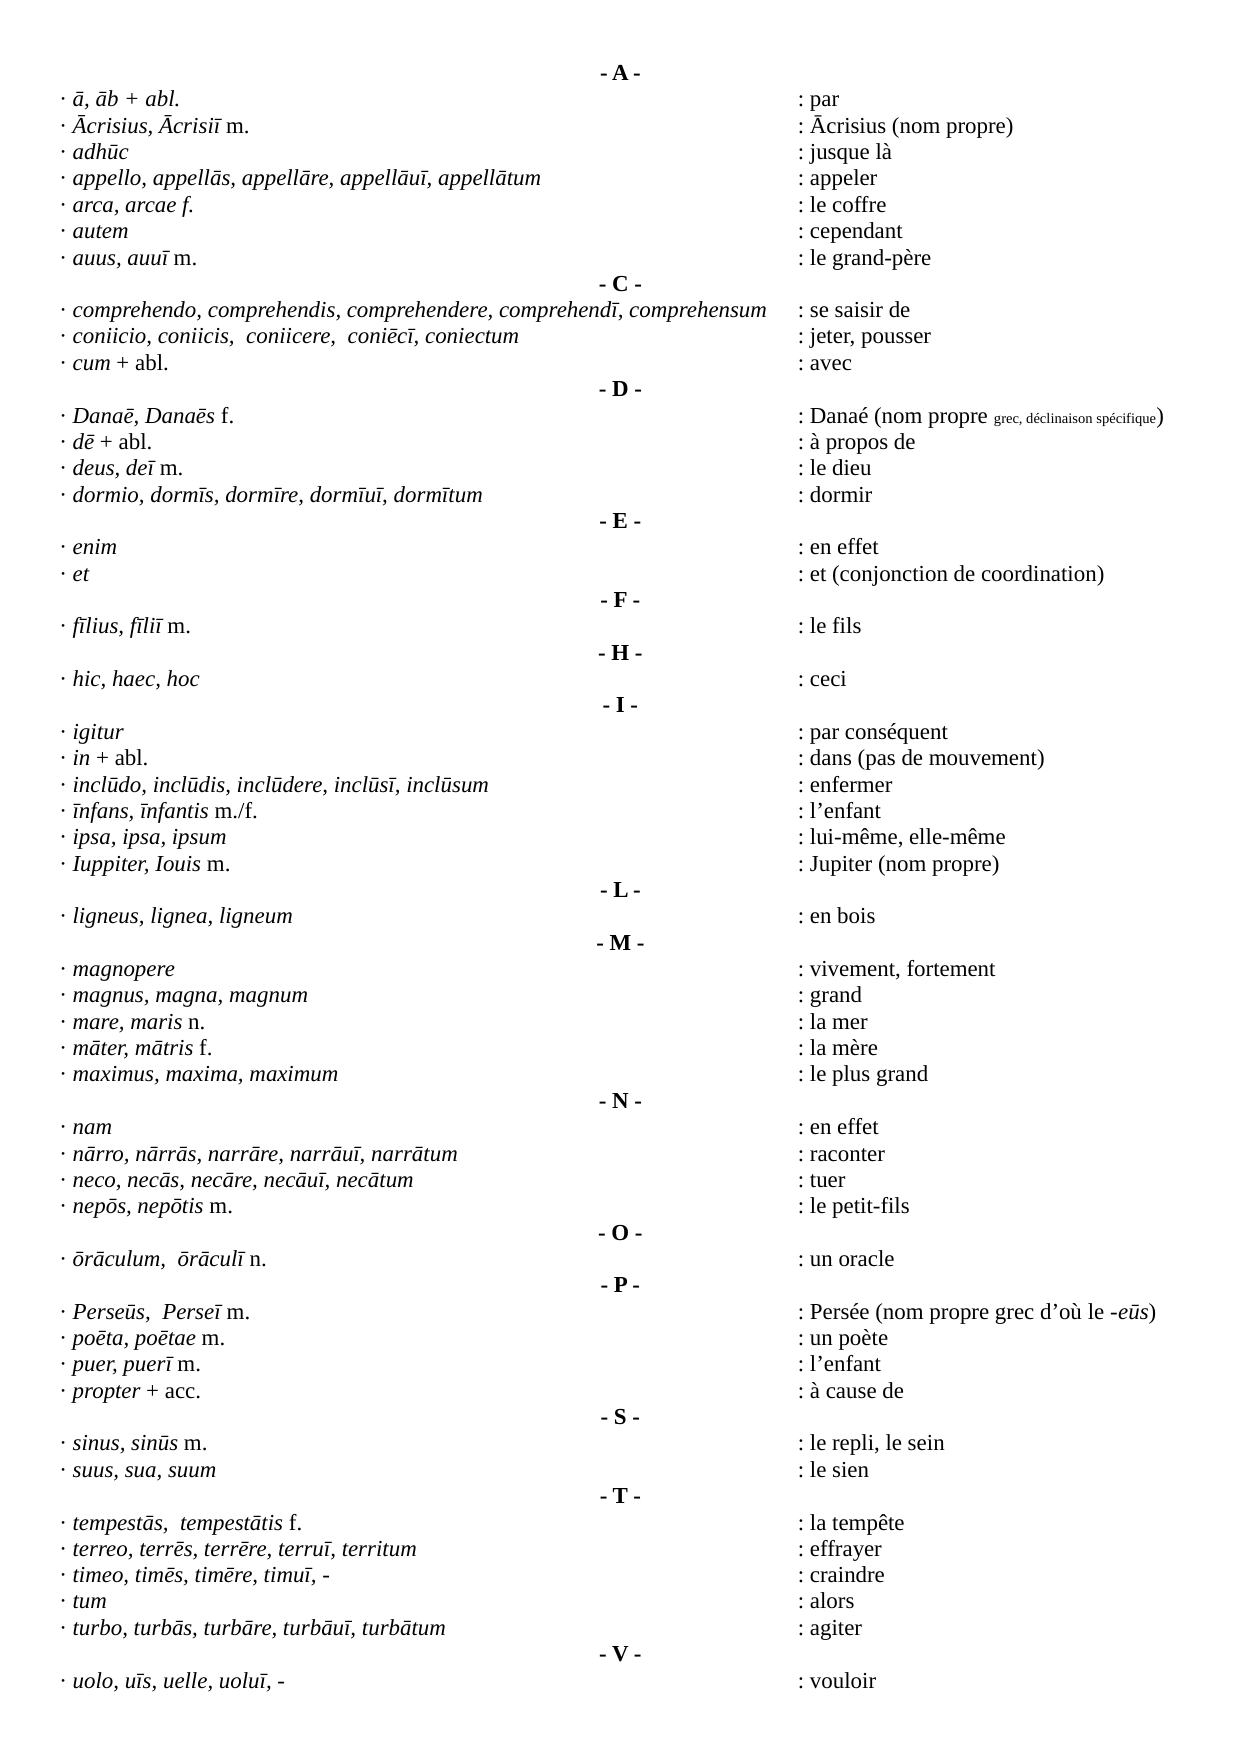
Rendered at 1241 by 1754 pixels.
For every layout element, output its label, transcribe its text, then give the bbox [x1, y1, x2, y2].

text · tempestās, tempestātis f. : la tempête [59, 1508, 1181, 1535]
text - S - [59, 1403, 1181, 1429]
text - F - [59, 586, 1181, 612]
text · comprehendo, comprehendis, comprehendere, comprehendī, comprehensum : se saisir de [59, 296, 1181, 323]
text · arca, arcae f. : le coffre [59, 191, 1181, 217]
text · nārro, nārrās, narrāre, narrāuī, narrātum : raconter [59, 1139, 1181, 1166]
text · ōrāculum, ōrāculī n. : un oracle [59, 1245, 1181, 1271]
text · hic, haec, hoc : ceci [59, 665, 1181, 692]
text · Ācrisius, Ācrisiī m. : Ācrisius (nom propre) [59, 112, 1181, 138]
text · mare, maris n. : la mer [59, 1008, 1181, 1034]
text · appello, appellās, appellāre, appellāuī, appellātum : appeler [59, 164, 1181, 191]
text · inclūdo, inclūdis, inclūdere, inclūsī, inclūsum : enfermer [59, 771, 1181, 797]
text · Danaē, Danaēs f. : Danaé (nom propre grec, déclinaison spécifique) [59, 402, 1181, 428]
text · terreo, terrēs, terrēre, terruī, territum : effrayer [59, 1535, 1181, 1561]
text - D - [59, 375, 1181, 402]
text · propter + acc. : à cause de [59, 1377, 1181, 1403]
text · turbo, turbās, turbāre, turbāuī, turbātum : agiter [59, 1614, 1181, 1640]
text · autem : cependant [59, 217, 1181, 243]
text · poēta, poētae m. : un poète [59, 1324, 1181, 1350]
text · nepōs, nepōtis m. : le petit-fils [59, 1192, 1181, 1219]
text · in + abl. : dans (pas de mouvement) [59, 744, 1181, 771]
text · adhūc : jusque là [59, 138, 1181, 164]
text - N - [59, 1087, 1181, 1113]
text · neco, necās, necāre, necāuī, necātum : tuer [59, 1166, 1181, 1192]
text - L - [59, 876, 1181, 902]
text · Iuppiter, Iouis m. : Jupiter (nom propre) [59, 850, 1181, 876]
text · magnus, magna, magnum : grand [59, 981, 1181, 1008]
text · magnopere : vivement, fortement [59, 955, 1181, 981]
text - M - [59, 929, 1181, 955]
text · enim : en effet [59, 533, 1181, 560]
text · nam : en effet [59, 1113, 1181, 1139]
text · tum : alors [59, 1588, 1181, 1614]
text - P - [59, 1271, 1181, 1298]
text · dormio, dormīs, dormīre, dormīuī, dormītum : dormir [59, 481, 1181, 507]
text - C - [59, 270, 1181, 296]
text - E - [59, 507, 1181, 533]
text · dē + abl. : à propos de [59, 428, 1181, 454]
text - A - [59, 59, 1181, 85]
text - H - [59, 639, 1181, 665]
text · māter, mātris f. : la mère [59, 1034, 1181, 1061]
text - T - [59, 1482, 1181, 1508]
text · timeo, timēs, timēre, timuī, - : craindre [59, 1561, 1181, 1588]
text · ipsa, ipsa, ipsum : lui-même, elle-même [59, 823, 1181, 850]
text · cum + abl. : avec [59, 349, 1181, 375]
text · et : et (conjonction de coordination) [59, 560, 1181, 586]
text - O - [59, 1219, 1181, 1245]
text · ligneus, lignea, ligneum : en bois [59, 902, 1181, 929]
text - V - [59, 1640, 1181, 1667]
text · uolo, uīs, uelle, uoluī, - : vouloir [59, 1667, 1181, 1693]
text · deus, deī m. : le dieu [59, 454, 1181, 481]
text · īnfans, īnfantis m./f. : l’enfant [59, 797, 1181, 823]
text · auus, auuī m. : le grand-père [59, 243, 1181, 270]
text - I - [59, 692, 1181, 718]
text · maximus, maxima, maximum : le plus grand [59, 1061, 1181, 1087]
text · puer, puerī m. : l’enfant [59, 1350, 1181, 1377]
text · sinus, sinūs m. : le repli, le sein [59, 1429, 1181, 1456]
text · Perseūs, Perseī m. : Persée (nom propre grec d’où le -eūs) [59, 1298, 1181, 1324]
text · fīlius, fīliī m. : le fils [59, 612, 1181, 639]
text · igitur : par conséquent [59, 718, 1181, 744]
text · ā, āb + abl. : par [59, 85, 1181, 112]
text · suus, sua, suum : le sien [59, 1456, 1181, 1482]
text · coniicio, coniicis, coniicere, coniēcī, coniectum : jeter, pousser [59, 323, 1181, 349]
